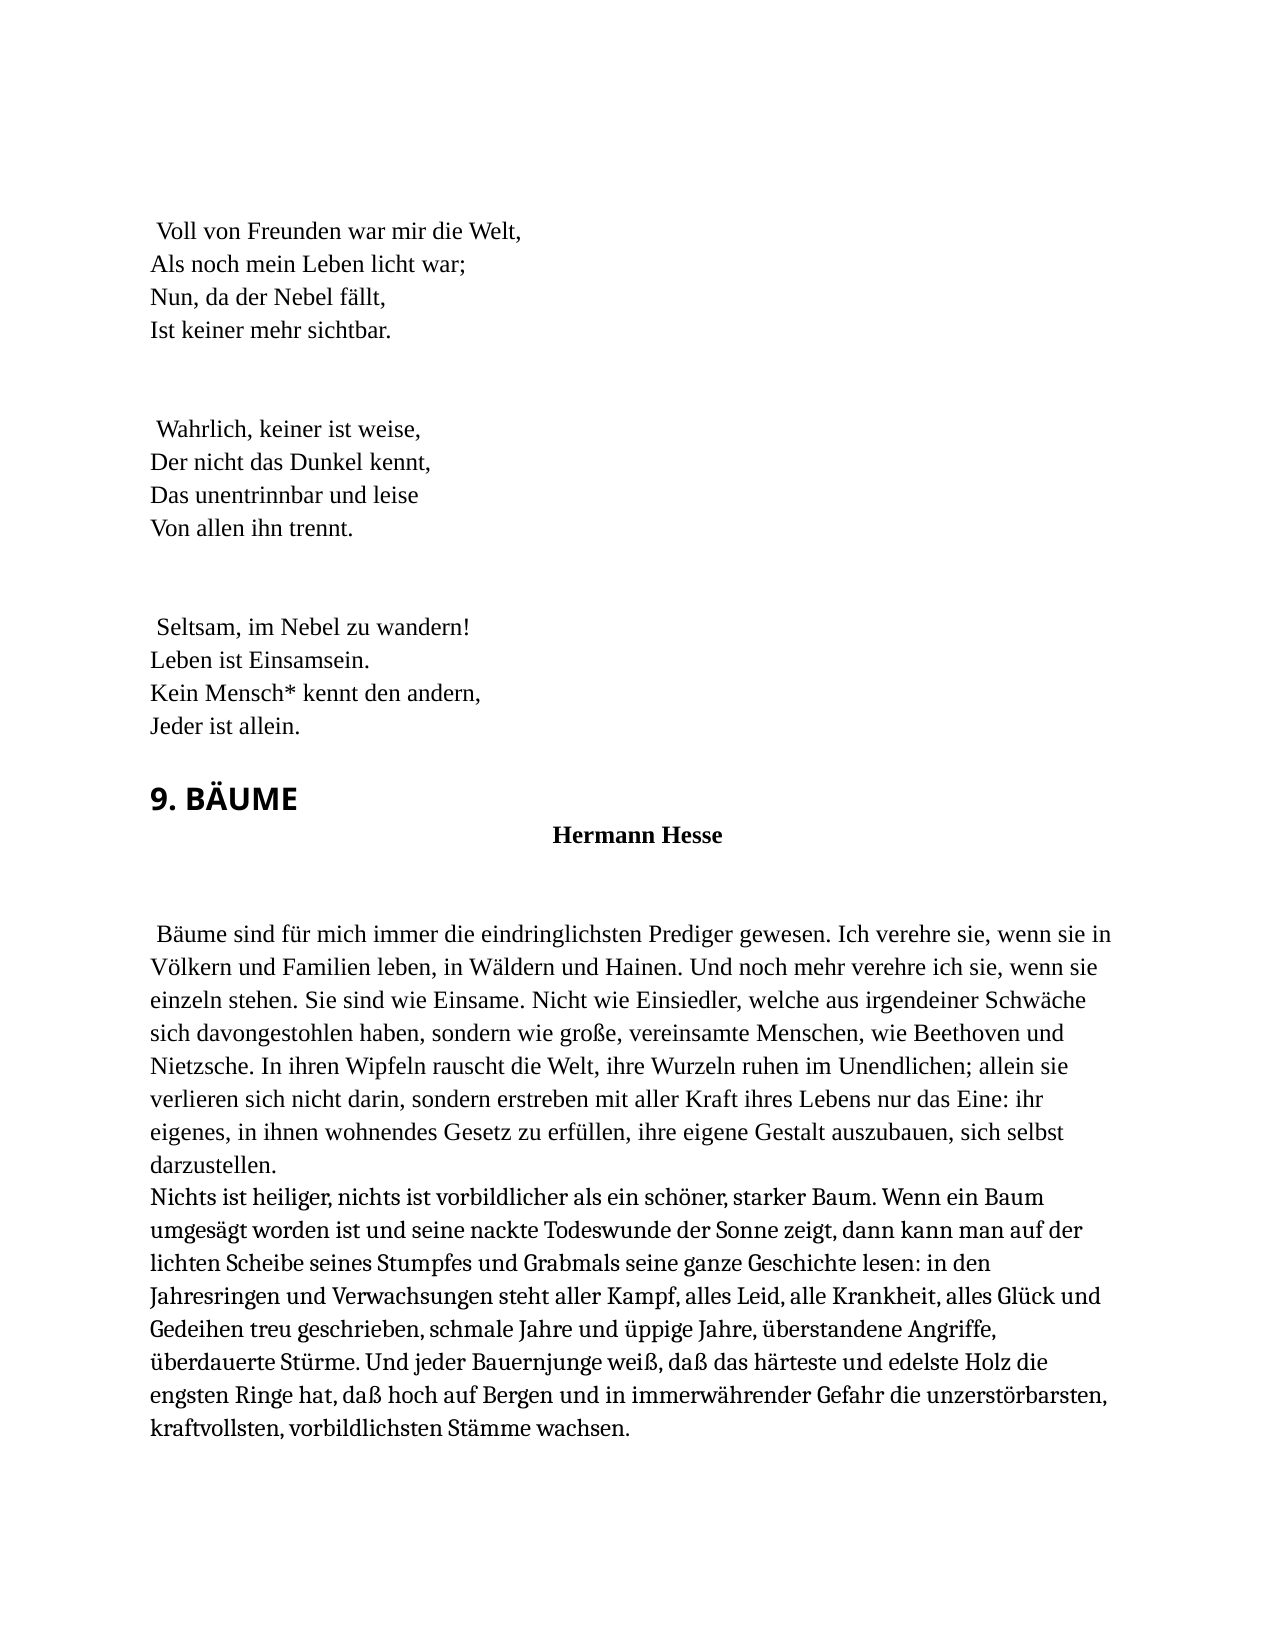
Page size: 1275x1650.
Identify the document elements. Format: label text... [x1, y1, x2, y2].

text Wahrlich, keiner ist weise, Der nicht das Dunkel kennt, Das unentrinnbar und leise Von allen ihn trennt. [150, 348, 1125, 542]
text Seltsam, im Nebel zu wandern! Leben ist Einsamsein. Kein Mensch* kennt den andern, Jeder ist allein. [150, 546, 1125, 740]
text Hermann Hesse [150, 820, 1125, 849]
text Nichts ist heiliger, nichts ist vorbildlicher als ein schöner, starker Baum. Wenn ein Baum umgesägt worden ist und seine nackte Todeswunde der Sonne zeigt, dann kann man auf der lichten Scheibe seines Stumpfes und Grabmals seine ganze Geschichte lesen: in den Jahresringen und Verwachsungen steht aller Kampf, alles Leid, alle Krankheit, alles Glück und Gedeihen treu geschrieben, schmale Jahre und üppige Jahre, überstandene Angriffe, überdauerte Stürme. Und jeder Bauernjunge weiß, daß das härteste und edelste Holz die engsten Ringe hat, daß hoch auf Bergen und in immerwährender Gefahr die unzerstörbarsten, kraftvollsten, vorbildlichsten Stämme wachsen. [150, 1183, 1125, 1443]
text 9. BÄUME [150, 769, 1125, 820]
text Bäume sind für mich immer die eindringlichsten Prediger gewesen. Ich verehre sie, wenn sie in Völkern und Familien leben, in Wäldern und Hainen. Und noch mehr verehre ich sie, wenn sie einzeln stehen. Sie sind wie Einsame. Nicht wie Einsiedler, welche aus irgendeiner Schwäche sich davongestohlen haben, sondern wie große, vereinsamte Menschen, wie Beethoven und Nietzsche. In ihren Wipfeln rauscht die Welt, ihre Wurzeln ruhen im Unendlichen; allein sie verlieren sich nicht darin, sondern erstreben mit aller Kraft ihres Lebens nur das Eine: ihr eigenes, in ihnen wohnendes Gesetz zu erfüllen, ihre eigene Gestalt auszubauen, sich selbst darzustellen. [150, 853, 1125, 1179]
text Voll von Freunden war mir die Welt, Als noch mein Leben licht war; Nun, da der Nebel fällt, Ist keiner mehr sichtbar. [150, 150, 1125, 344]
